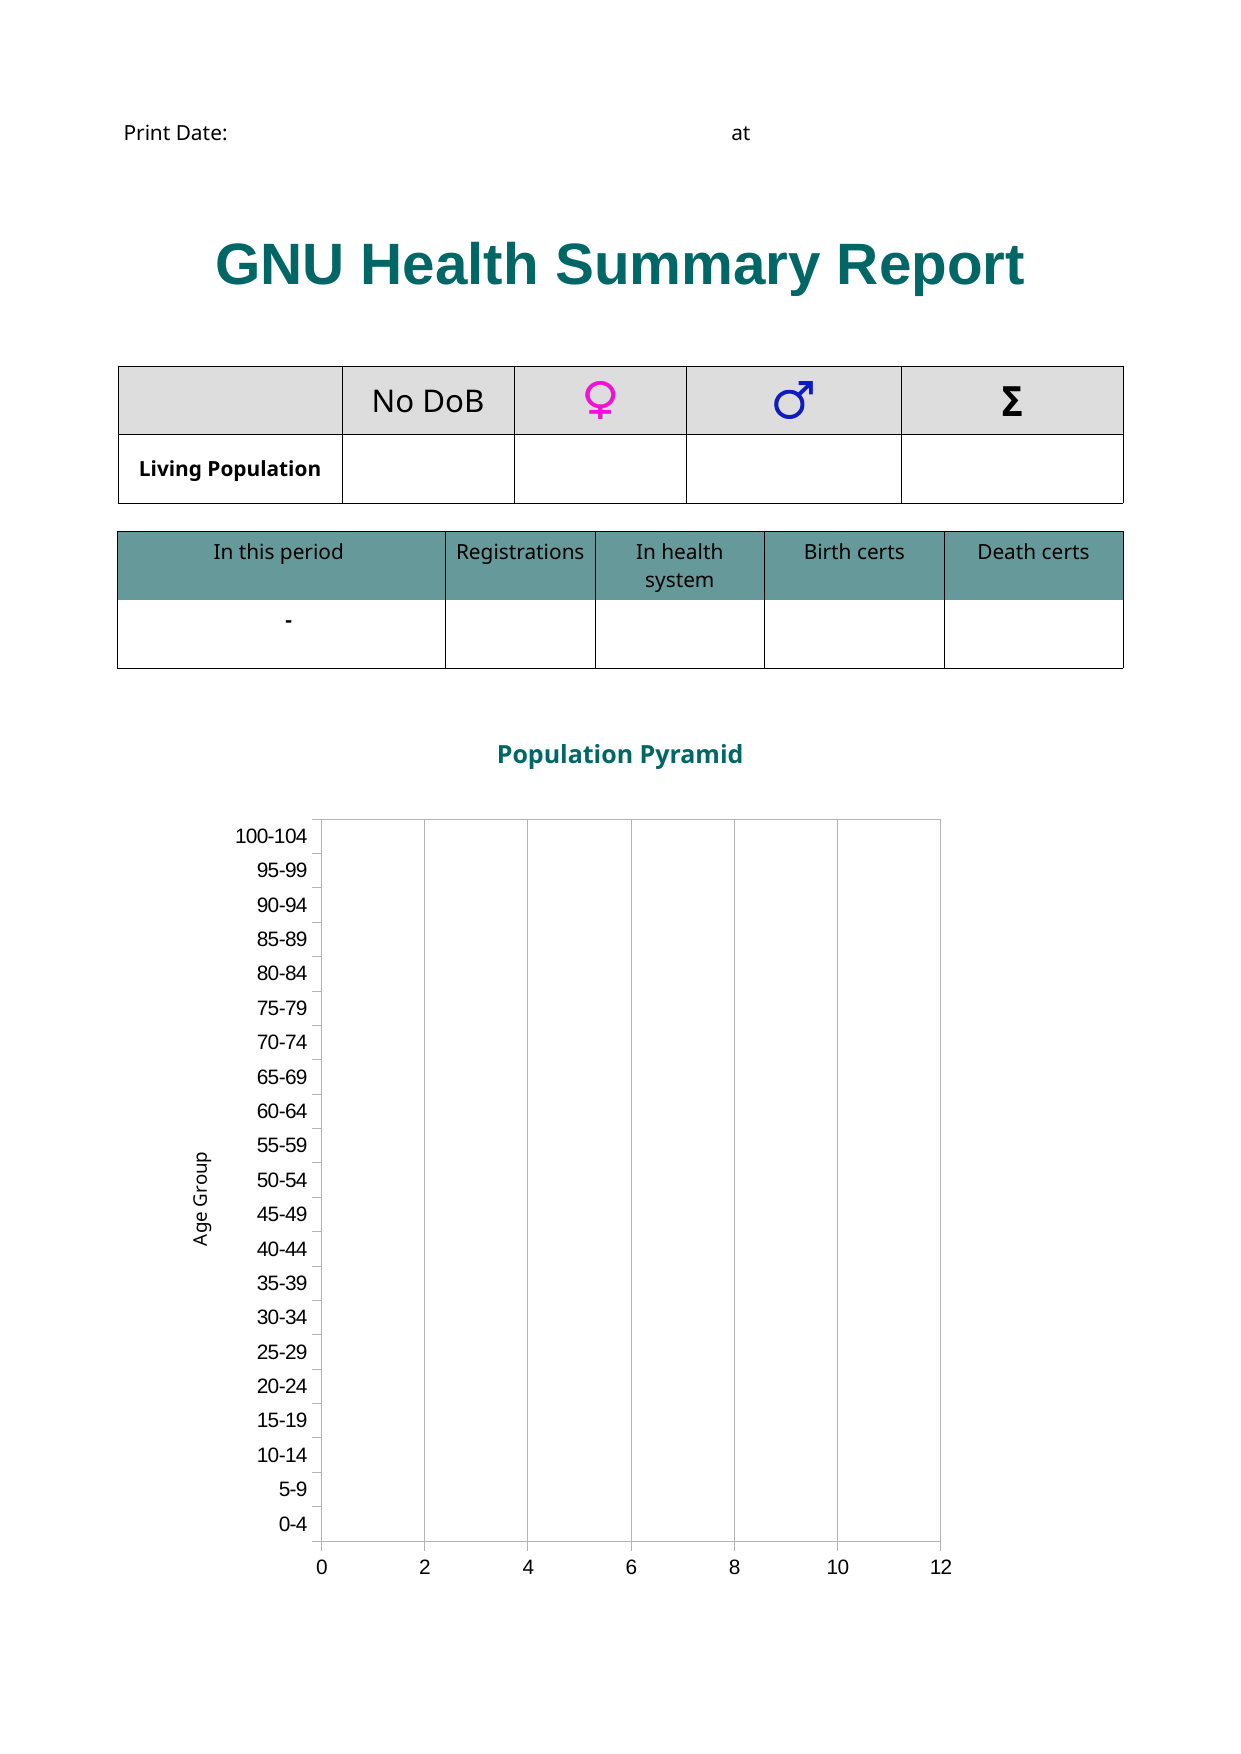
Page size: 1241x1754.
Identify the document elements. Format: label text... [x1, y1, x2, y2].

table_header [687, 367, 901, 434]
table_header In this period [118, 532, 445, 600]
table_cell <ptotal_m> [687, 435, 901, 503]
table_header [119, 367, 342, 434]
table_cell <new_deaths> [945, 600, 1123, 668]
table_header Birth certs [765, 532, 944, 600]
table_header Registrations [446, 532, 595, 600]
table_header [515, 367, 686, 434]
text Population Pyramid [118, 736, 1122, 770]
table_cell <new_in_health_system> [596, 600, 764, 668]
table_header Σ [902, 367, 1123, 434]
table_cell Living Population [119, 435, 342, 503]
picture [773, 380, 814, 420]
picture [583, 380, 618, 420]
title GNU Health Summary Report [118, 229, 1122, 297]
table_cell <ptotal_f> [515, 435, 686, 503]
table_header No DoB [343, 367, 514, 434]
table_header Death certs [945, 532, 1123, 600]
table_cell <start_date> - <end_date> [118, 600, 445, 668]
table_cell <no_dob> [343, 435, 514, 503]
text <if test="demographics"> [118, 309, 1122, 337]
table_cell <new_people> [446, 600, 595, 668]
table_cell <ptotal_f + ptotal_m> [902, 435, 1123, 503]
table_header In health system [596, 532, 764, 600]
table_cell <new_births> [765, 600, 944, 668]
